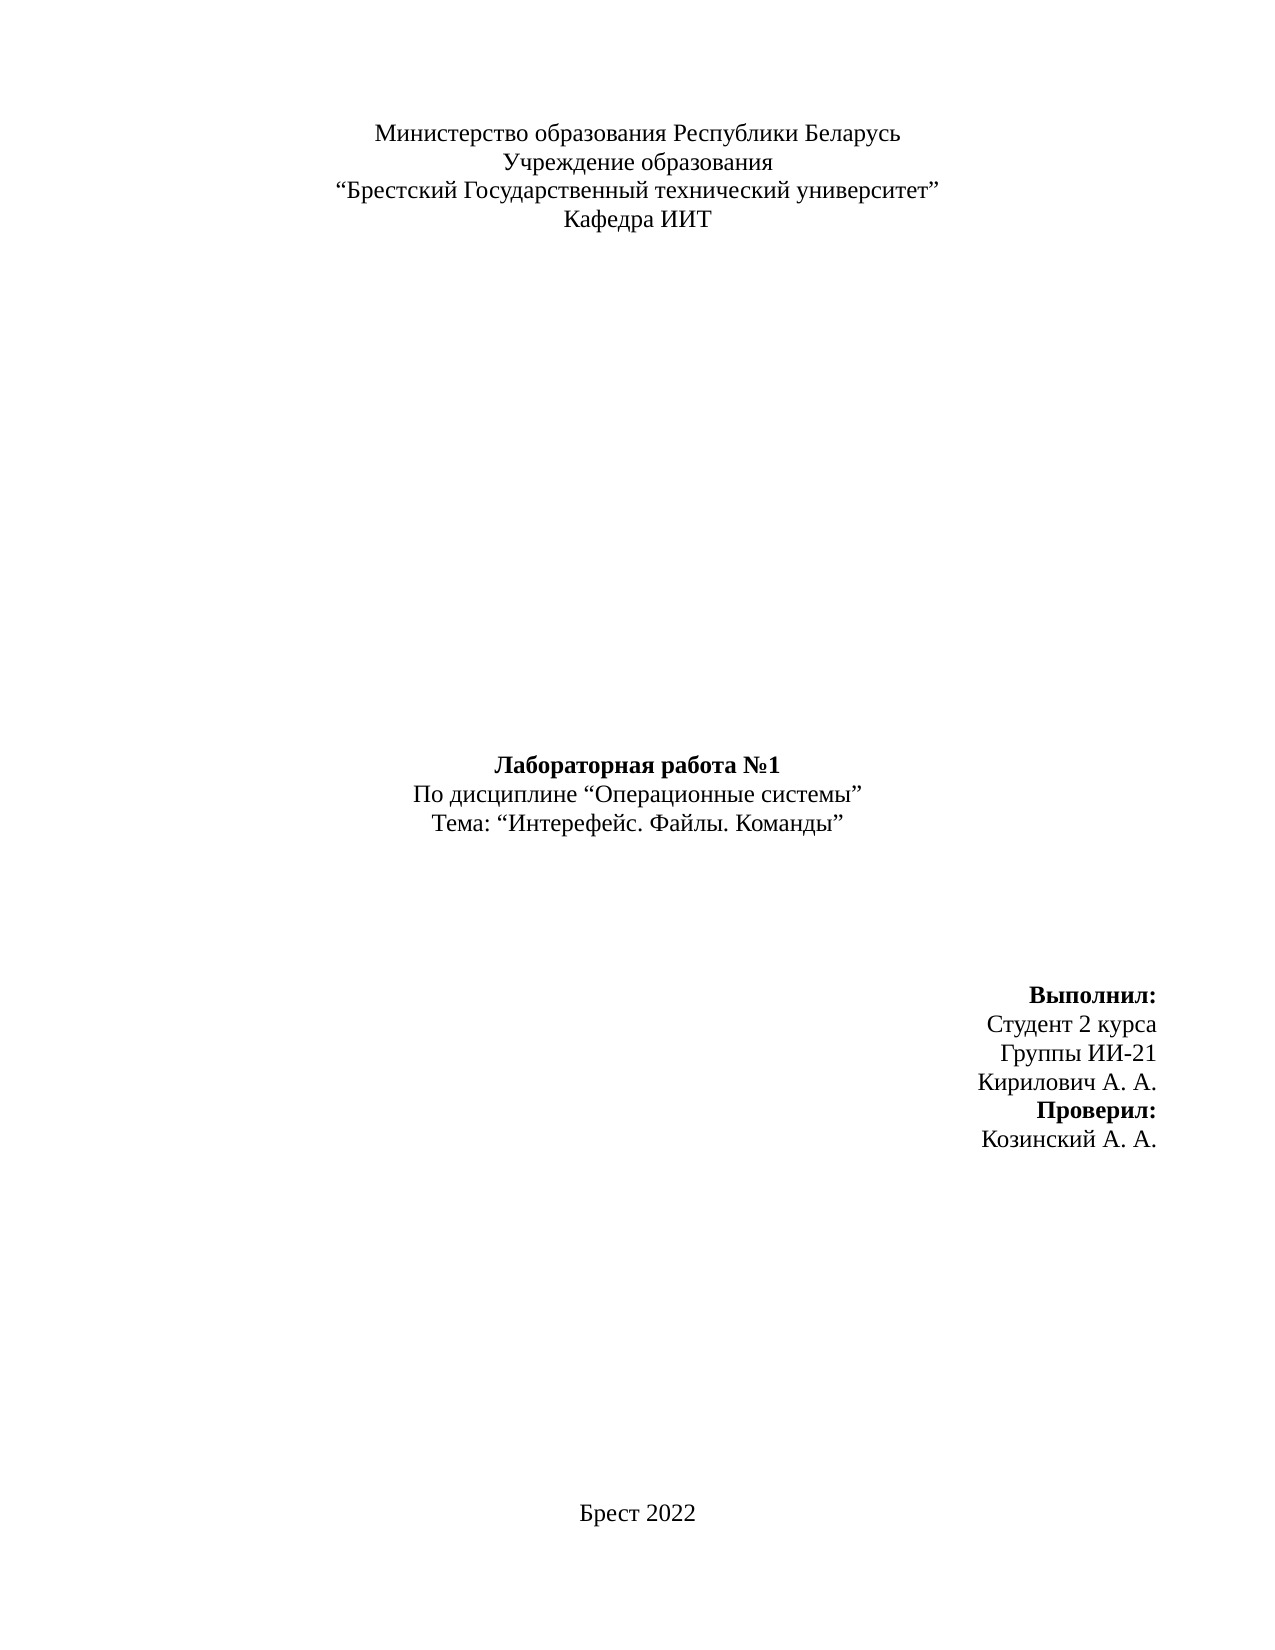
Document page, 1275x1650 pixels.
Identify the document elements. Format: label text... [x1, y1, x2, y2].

text Брест 2022 [118, 1498, 1157, 1527]
text Проверил: [118, 1096, 1157, 1124]
text По дисциплине “Операционные системы” [118, 779, 1157, 808]
text Учреждение образования [118, 147, 1157, 176]
text Тема: “Интерефейс. Файлы. Команды” [118, 808, 1157, 837]
text “Брестский Государственный технический университет” [118, 176, 1157, 204]
text Студент 2 курса [118, 1009, 1157, 1038]
text Кафедра ИИТ [118, 204, 1157, 233]
text Выполнил: [118, 981, 1157, 1009]
text Кирилович А. А. [118, 1067, 1157, 1096]
text Министерство образования Республики Беларусь [118, 118, 1157, 147]
text Козинский А. А. [118, 1124, 1157, 1153]
text Группы ИИ-21 [118, 1038, 1157, 1067]
text Лабораторная работа №1 [118, 751, 1157, 779]
